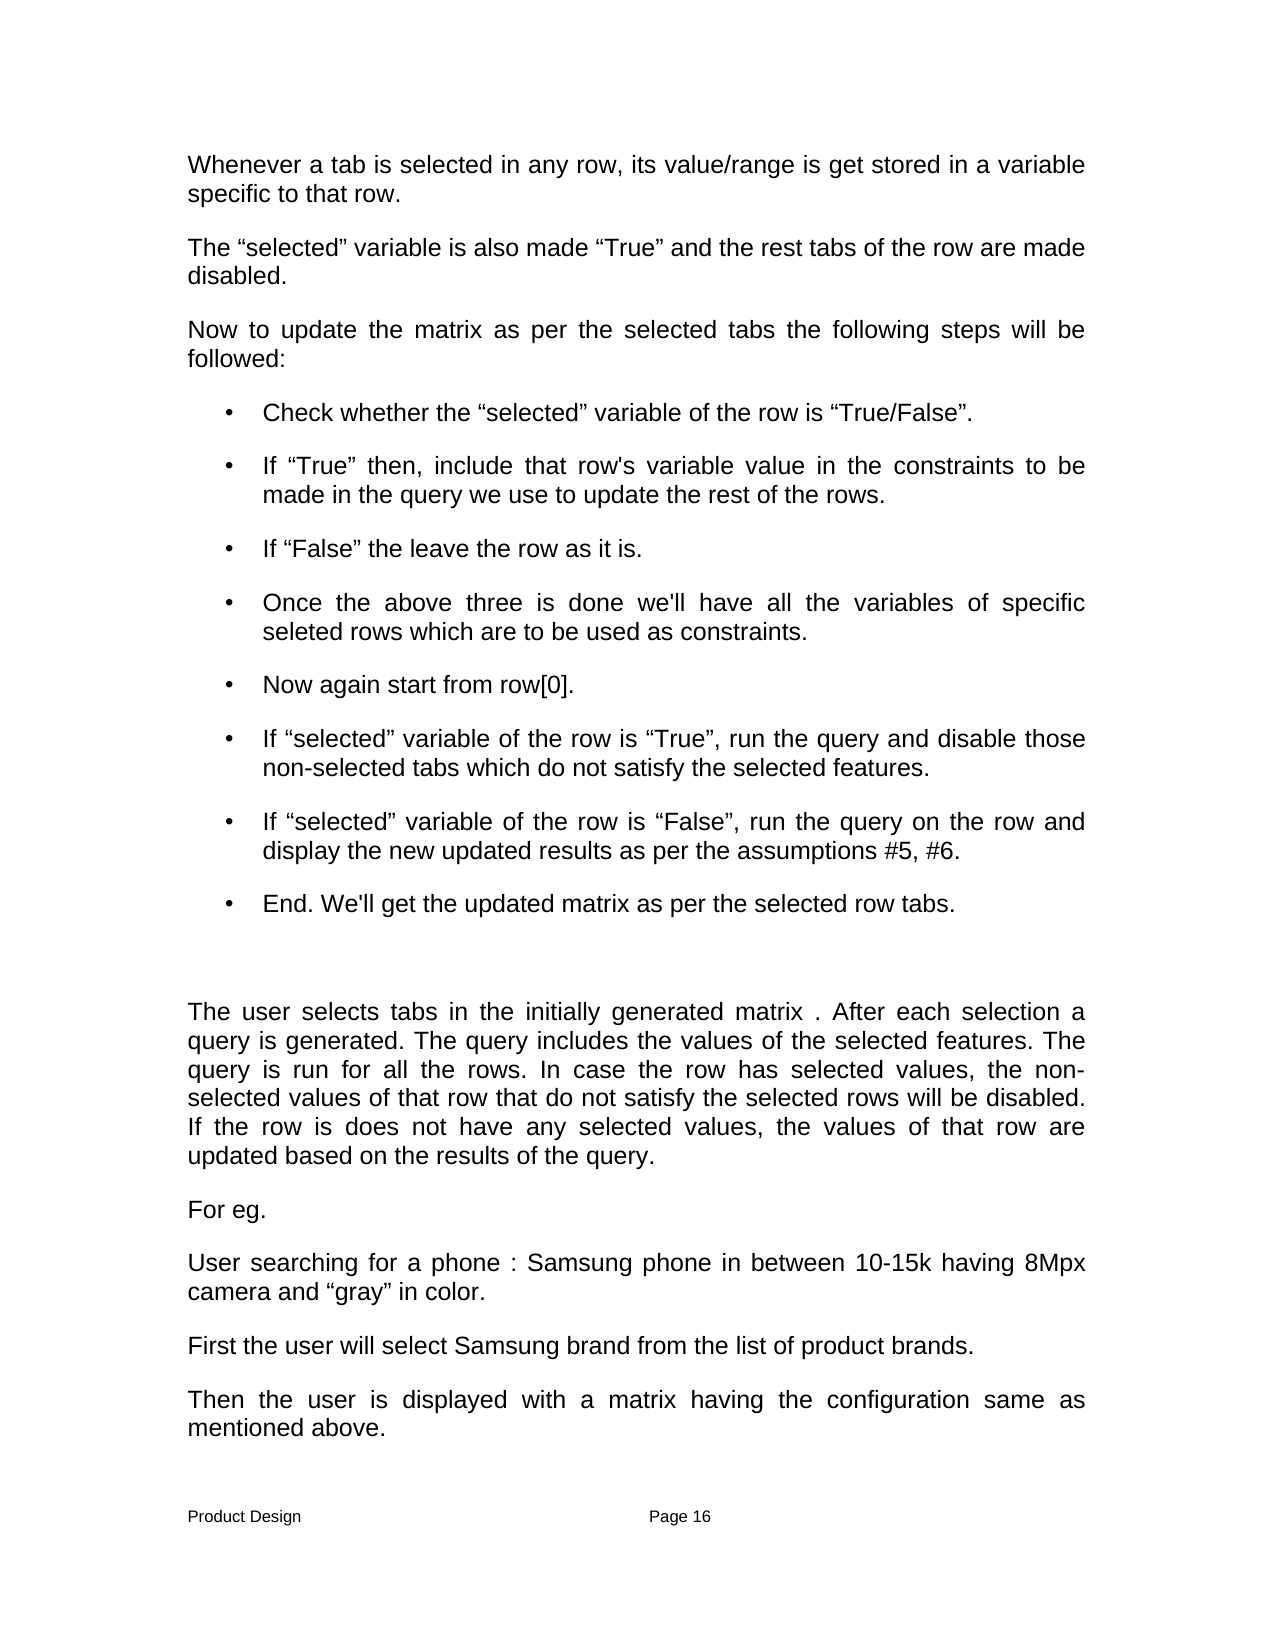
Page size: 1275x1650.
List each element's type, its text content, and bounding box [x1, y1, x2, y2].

text User searching for a phone : Samsung phone in between 10-15k having 8Mpx camera and “gray” in color. [187, 1248, 1087, 1306]
list If “selected” variable of the row is “False”, run the query on the row and display the new updated results as per the assumptions #5, #6. [225, 807, 1087, 864]
text For eg. [187, 1194, 1087, 1223]
text The “selected” variable is also made “True” and the rest tabs of the row are made disabled. [187, 232, 1087, 290]
list Once the above three is done we'll have all the variables of specific seleted rows which are to be used as constraints. [225, 588, 1087, 645]
list If “selected” variable of the row is “True”, run the query and disable those non-selected tabs which do not satisfy the selected features. [225, 724, 1087, 782]
text Whenever a tab is selected in any row, its value/range is get stored in a variable specific to that row. [187, 150, 1087, 207]
list If “True” then, include that row's variable value in the constraints to be made in the query we use to update the rest of the rows. [225, 451, 1087, 509]
list Now again start from row[0]. [225, 670, 1087, 699]
text The user selects tabs in the initially generated matrix . After each selection a query is generated. The query includes the values of the selected features. The query is run for all the rows. In case the row has selected values, the non-selected values of that row that do not satisfy the selected rows will be disabled. If the row is does not have any selected values, the values of that row are updated based on the results of the query. [187, 997, 1087, 1169]
text First the user will select Samsung brand from the list of product brands. [187, 1331, 1087, 1359]
text Now to update the matrix as per the selected tabs the following steps will be followed: [187, 315, 1087, 372]
list Check whether the “selected” variable of the row is “True/False”. [225, 397, 1087, 426]
list If “False” the leave the row as it is. [225, 534, 1087, 563]
list End. We'll get the updated matrix as per the selected row tabs. [225, 889, 1087, 918]
text Then the user is displayed with a matrix having the configuration same as mentioned above. [187, 1384, 1087, 1442]
